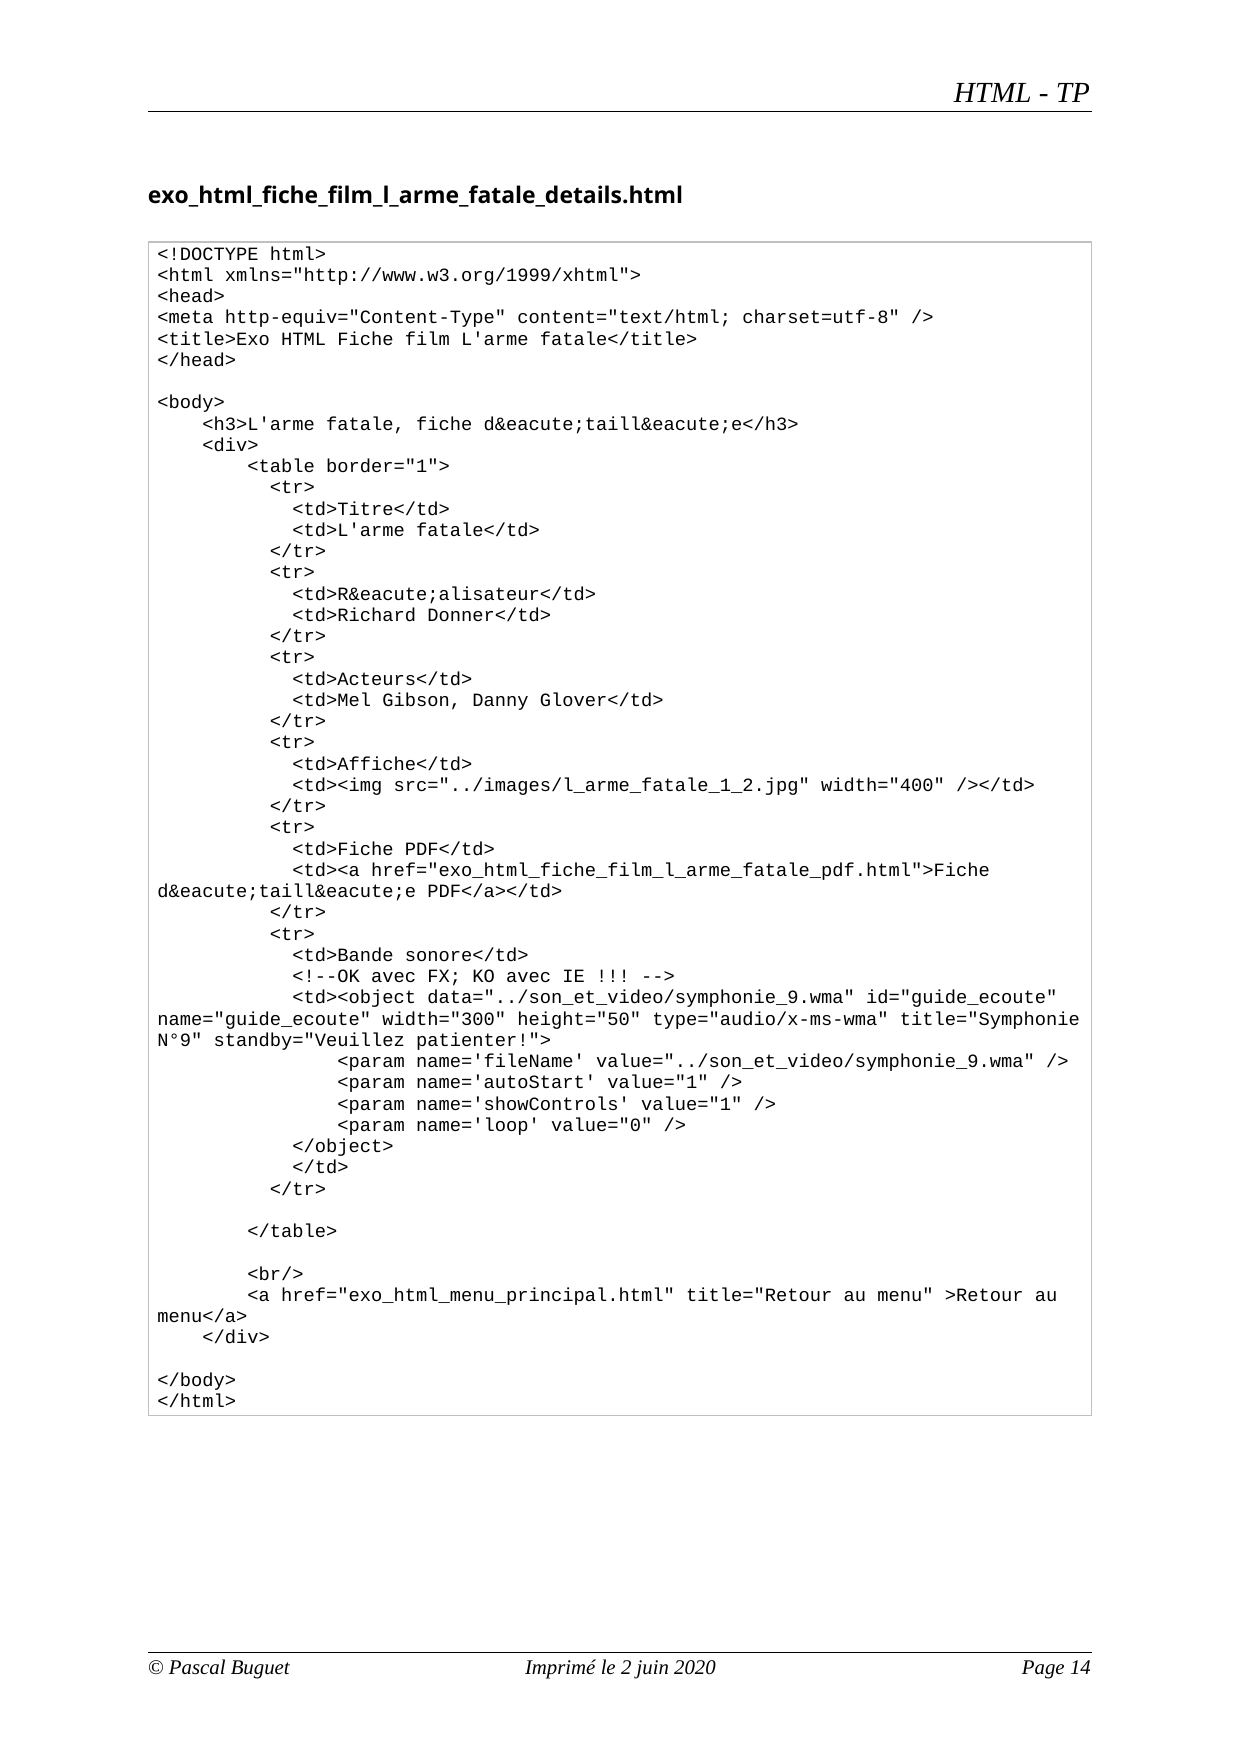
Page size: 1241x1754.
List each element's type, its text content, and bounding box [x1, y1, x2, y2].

text </tr> [149, 539, 1091, 560]
text </tr> [149, 900, 1091, 921]
text <meta http-equiv="Content-Type" content="text/html; charset=utf-8" /> [149, 305, 1091, 326]
text <td>Mel Gibson, Danny Glover</td> [149, 688, 1091, 709]
text <td>R&eacute;alisateur</td> [149, 581, 1091, 603]
text <a href="exo_html_menu_principal.html" title="Retour au menu" >Retour au menu</a> [149, 1283, 1091, 1325]
text <param name='autoStart' value="1" /> [149, 1070, 1091, 1091]
text <tr> [149, 921, 1091, 943]
text <html xmlns="http://www.w3.org/1999/xhtml"> [149, 263, 1091, 284]
text <!--OK avec FX; KO avec IE !!! --> [149, 964, 1091, 985]
text <tr> [149, 645, 1091, 666]
text </tr> [149, 794, 1091, 815]
text <td>Titre</td> [149, 496, 1091, 518]
text </tr> [149, 1176, 1091, 1201]
text </head> [149, 348, 1091, 372]
text <h3>L'arme fatale, fiche d&eacute;taill&eacute;e</h3> [149, 411, 1091, 433]
text </tr> [149, 709, 1091, 730]
text </tr> [149, 624, 1091, 645]
text <head> [149, 284, 1091, 305]
text <table border="1"> [149, 454, 1091, 475]
text <title>Exo HTML Fiche film L'arme fatale</title> [149, 326, 1091, 348]
text </body> [149, 1368, 1091, 1389]
text <div> [149, 433, 1091, 454]
text <tr> [149, 730, 1091, 751]
text <tr> [149, 475, 1091, 496]
text <br/> [149, 1261, 1091, 1283]
text <td>Affiche</td> [149, 751, 1091, 773]
text <td><a href="exo_html_fiche_film_l_arme_fatale_pdf.html">Fiche d&eacute;taill&eacute;e PDF</a></td> [149, 858, 1091, 900]
text <param name='fileName' value="../son_et_video/symphonie_9.wma" /> [149, 1049, 1091, 1070]
text </div> [149, 1325, 1091, 1349]
text <td>Richard Donner</td> [149, 603, 1091, 624]
text <body> [149, 390, 1091, 411]
text </table> [149, 1219, 1091, 1243]
text <param name='loop' value="0" /> [149, 1113, 1091, 1134]
text <td>Acteurs</td> [149, 666, 1091, 688]
text <!DOCTYPE html> [149, 243, 1091, 263]
text <tr> [149, 815, 1091, 836]
text <param name='showControls' value="1" /> [149, 1091, 1091, 1113]
text <td><object data="../son_et_video/symphonie_9.wma" id="guide_ecoute" name="guide_ecoute" width="300" height="50" type="audio/x-ms-wma" title="Symphonie N°9" standby="Veuillez patienter!"> [149, 985, 1091, 1049]
text </html> [149, 1389, 1091, 1415]
text </object> [149, 1134, 1091, 1155]
text <td>L'arme fatale</td> [149, 518, 1091, 539]
text <td>Bande sonore</td> [149, 943, 1091, 964]
text <td><img src="../images/l_arme_fatale_1_2.jpg" width="400" /></td> [149, 773, 1091, 794]
text <td>Fiche PDF</td> [149, 836, 1091, 858]
text <tr> [149, 560, 1091, 581]
text </td> [149, 1155, 1091, 1176]
text exo_html_fiche_film_l_arme_fatale_details.html [148, 179, 1092, 210]
